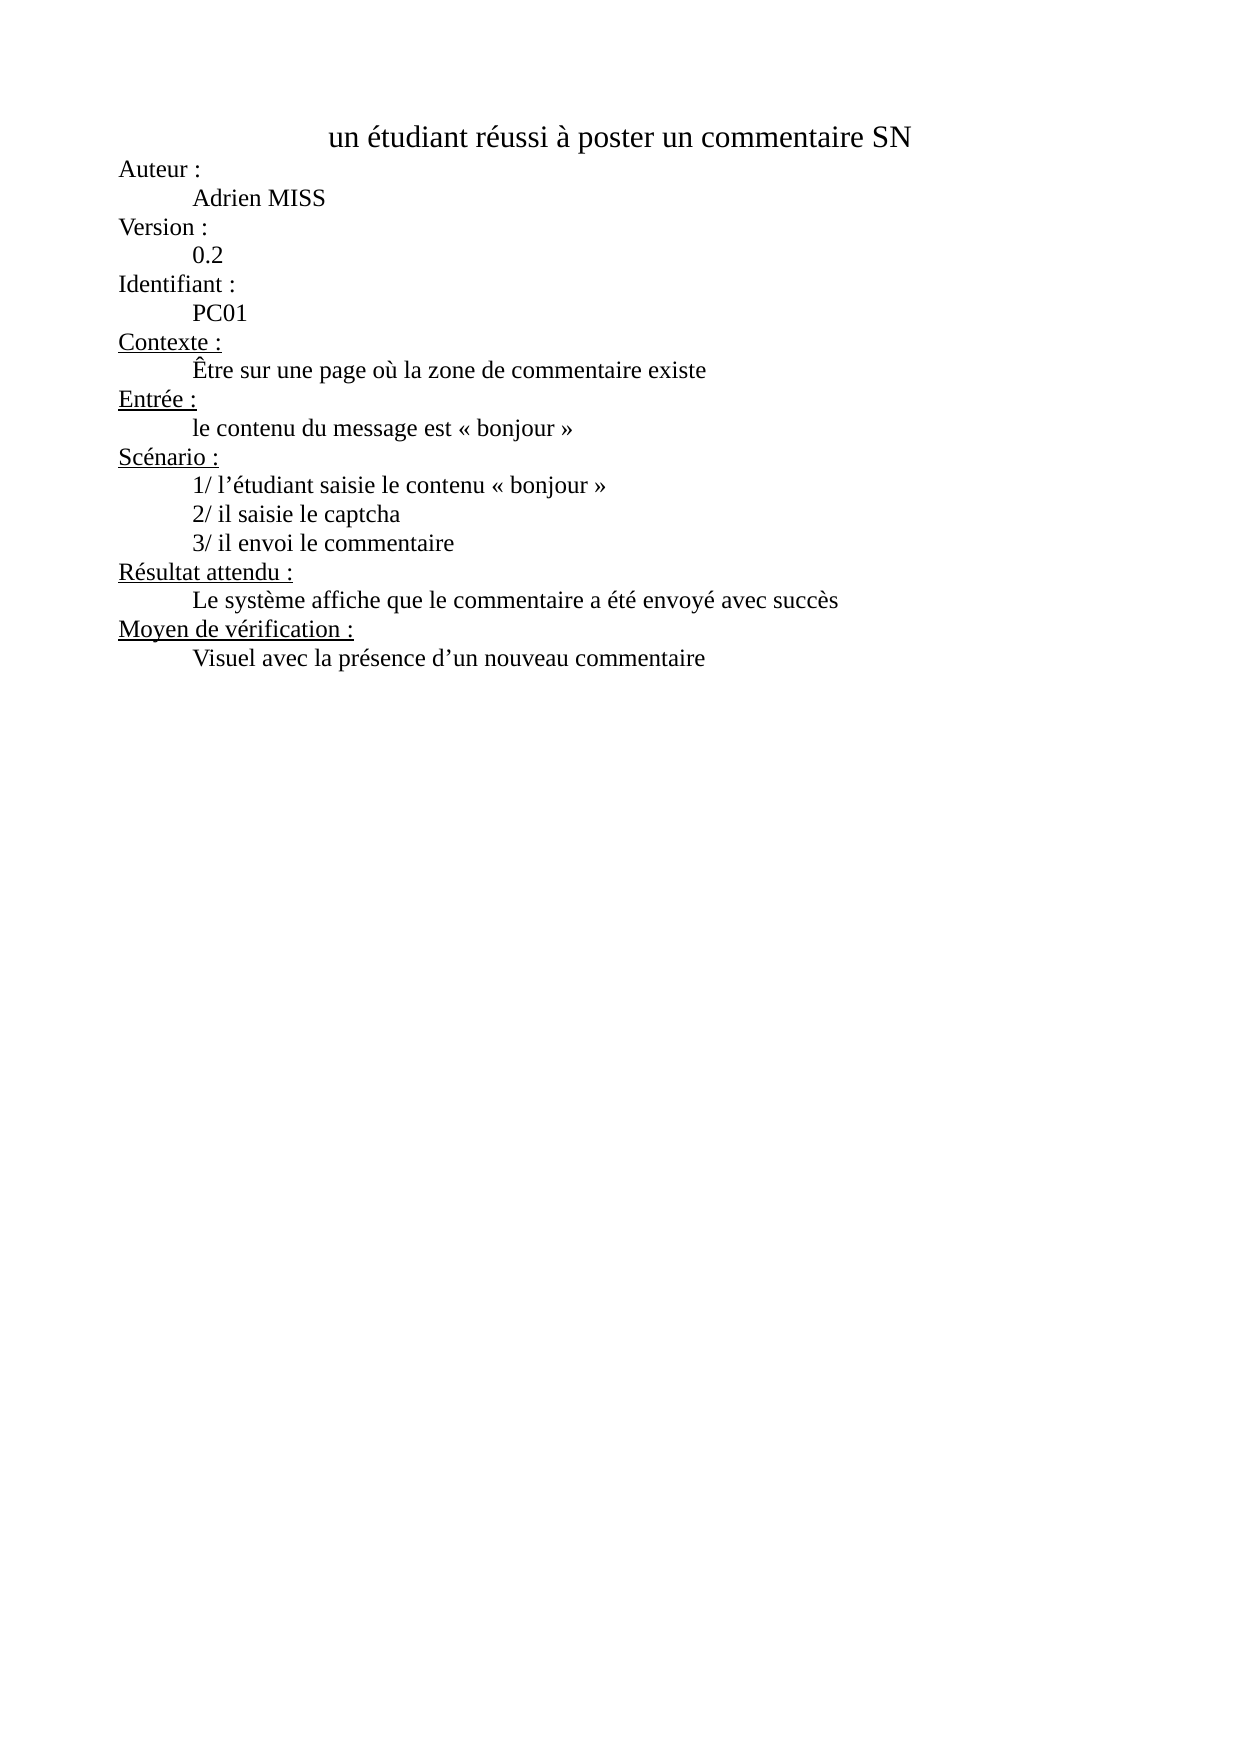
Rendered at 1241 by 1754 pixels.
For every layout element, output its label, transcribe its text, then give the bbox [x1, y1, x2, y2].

text Scénario : [118, 442, 1122, 470]
text PC01 [118, 298, 1122, 327]
text Version : [118, 212, 1122, 240]
text Entrée : [118, 384, 1122, 413]
text Visuel avec la présence d’un nouveau commentaire [118, 643, 1122, 672]
text Identifiant : [118, 269, 1122, 298]
text 3/ il envoi le commentaire [118, 528, 1122, 557]
text Le système affiche que le commentaire a été envoyé avec succès [118, 585, 1122, 614]
text Adrien MISS [118, 183, 1122, 212]
text 0.2 [118, 240, 1122, 269]
text Être sur une page où la zone de commentaire existe [118, 355, 1122, 384]
text un étudiant réussi à poster un commentaire SN [118, 118, 1122, 154]
text Contexte : [118, 327, 1122, 355]
text 2/ il saisie le captcha [118, 499, 1122, 528]
text Auteur : [118, 154, 1122, 183]
text Moyen de vérification : [118, 614, 1122, 643]
text 1/ l’étudiant saisie le contenu « bonjour » [118, 470, 1122, 499]
text Résultat attendu : [118, 557, 1122, 585]
text le contenu du message est « bonjour » [118, 413, 1122, 442]
